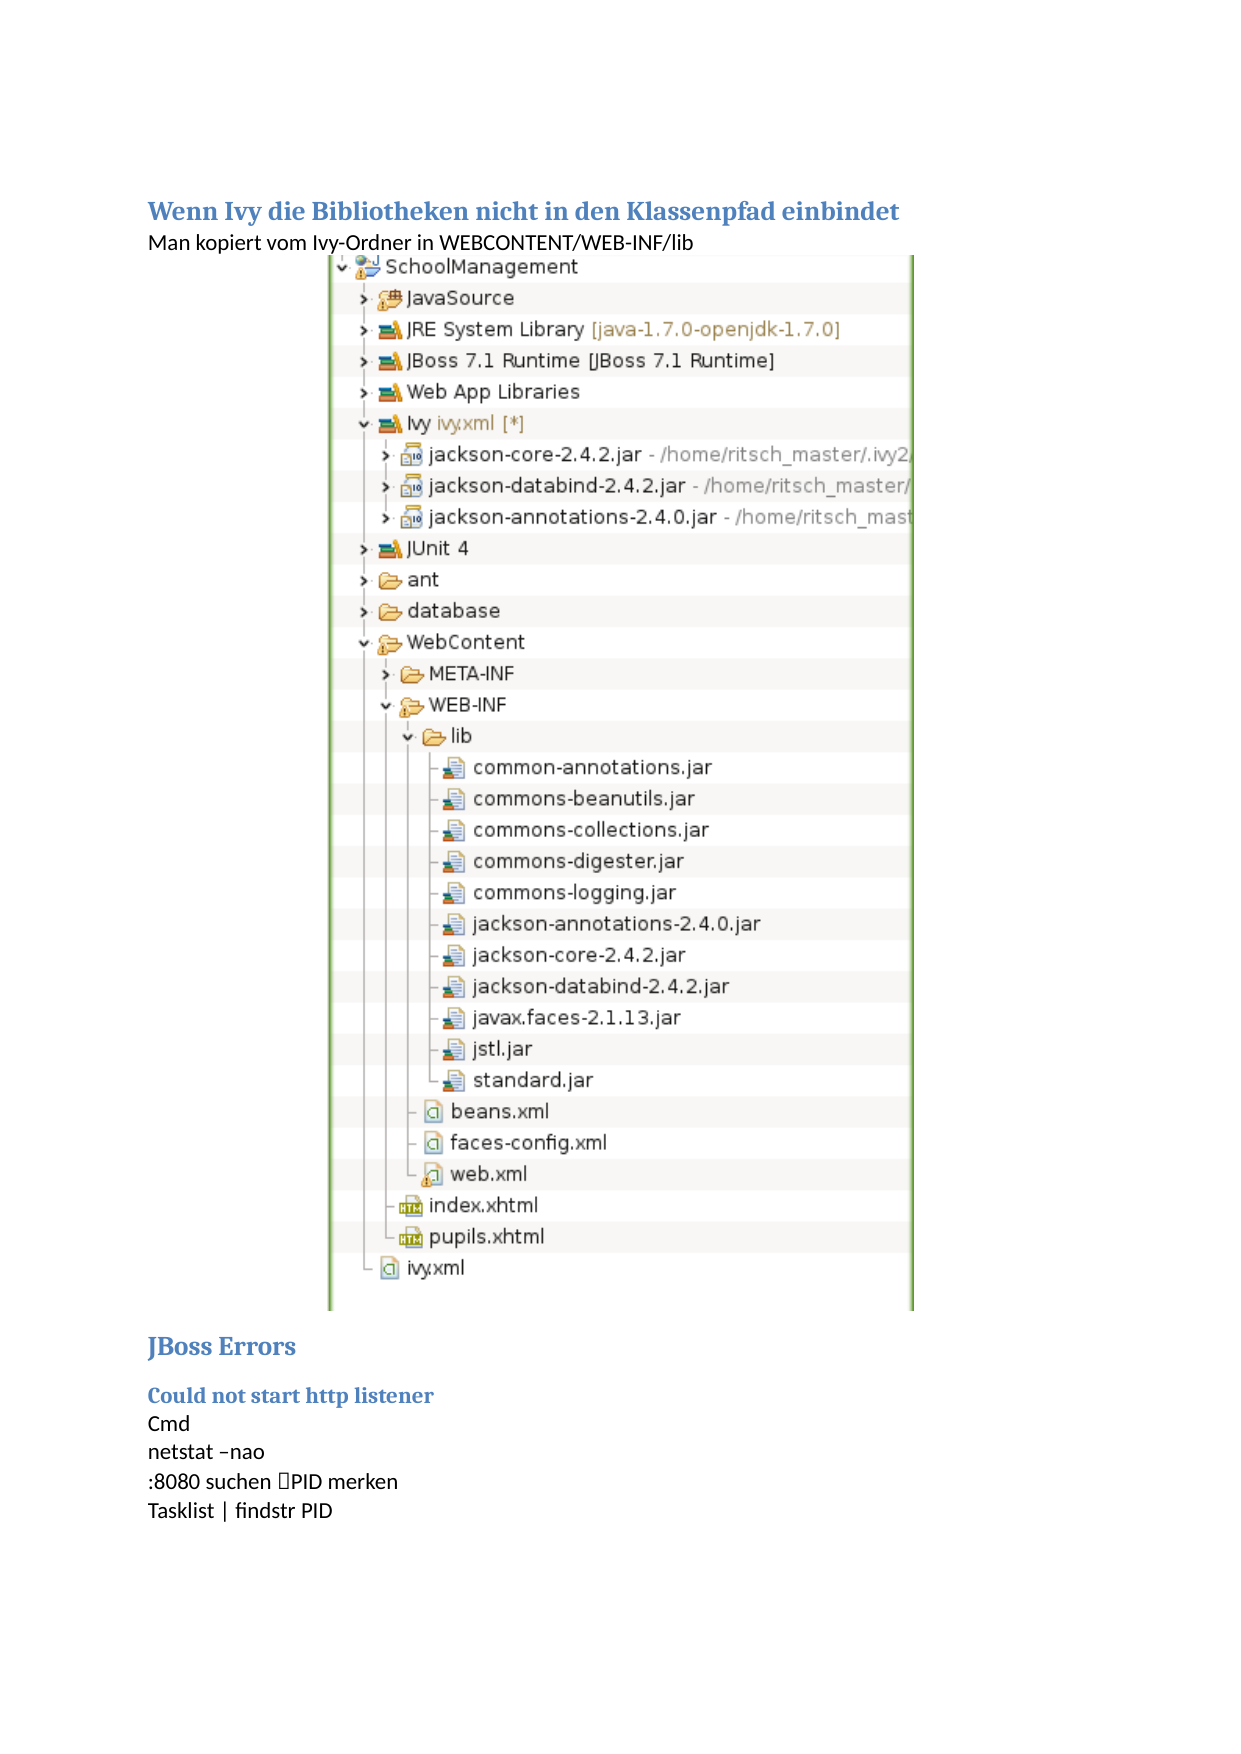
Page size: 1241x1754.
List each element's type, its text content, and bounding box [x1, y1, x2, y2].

subtitle JBoss Errors [148, 1331, 1093, 1362]
text Cmd [148, 1409, 1093, 1437]
text Tasklist | findstr PID [148, 1497, 1093, 1524]
text Man kopiert vom Ivy-Ordner in WEBCONTENT/WEB-INF/lib [148, 228, 1093, 256]
picture [326, 255, 914, 1311]
text netstat –nao [148, 1437, 1093, 1465]
text :8080 suchen PID merken [148, 1465, 1093, 1497]
subtitle Wenn Ivy die Bibliotheken nicht in den Klassenpfad einbindet [148, 196, 1093, 228]
subtitle Could not start http listener [148, 1383, 1093, 1409]
